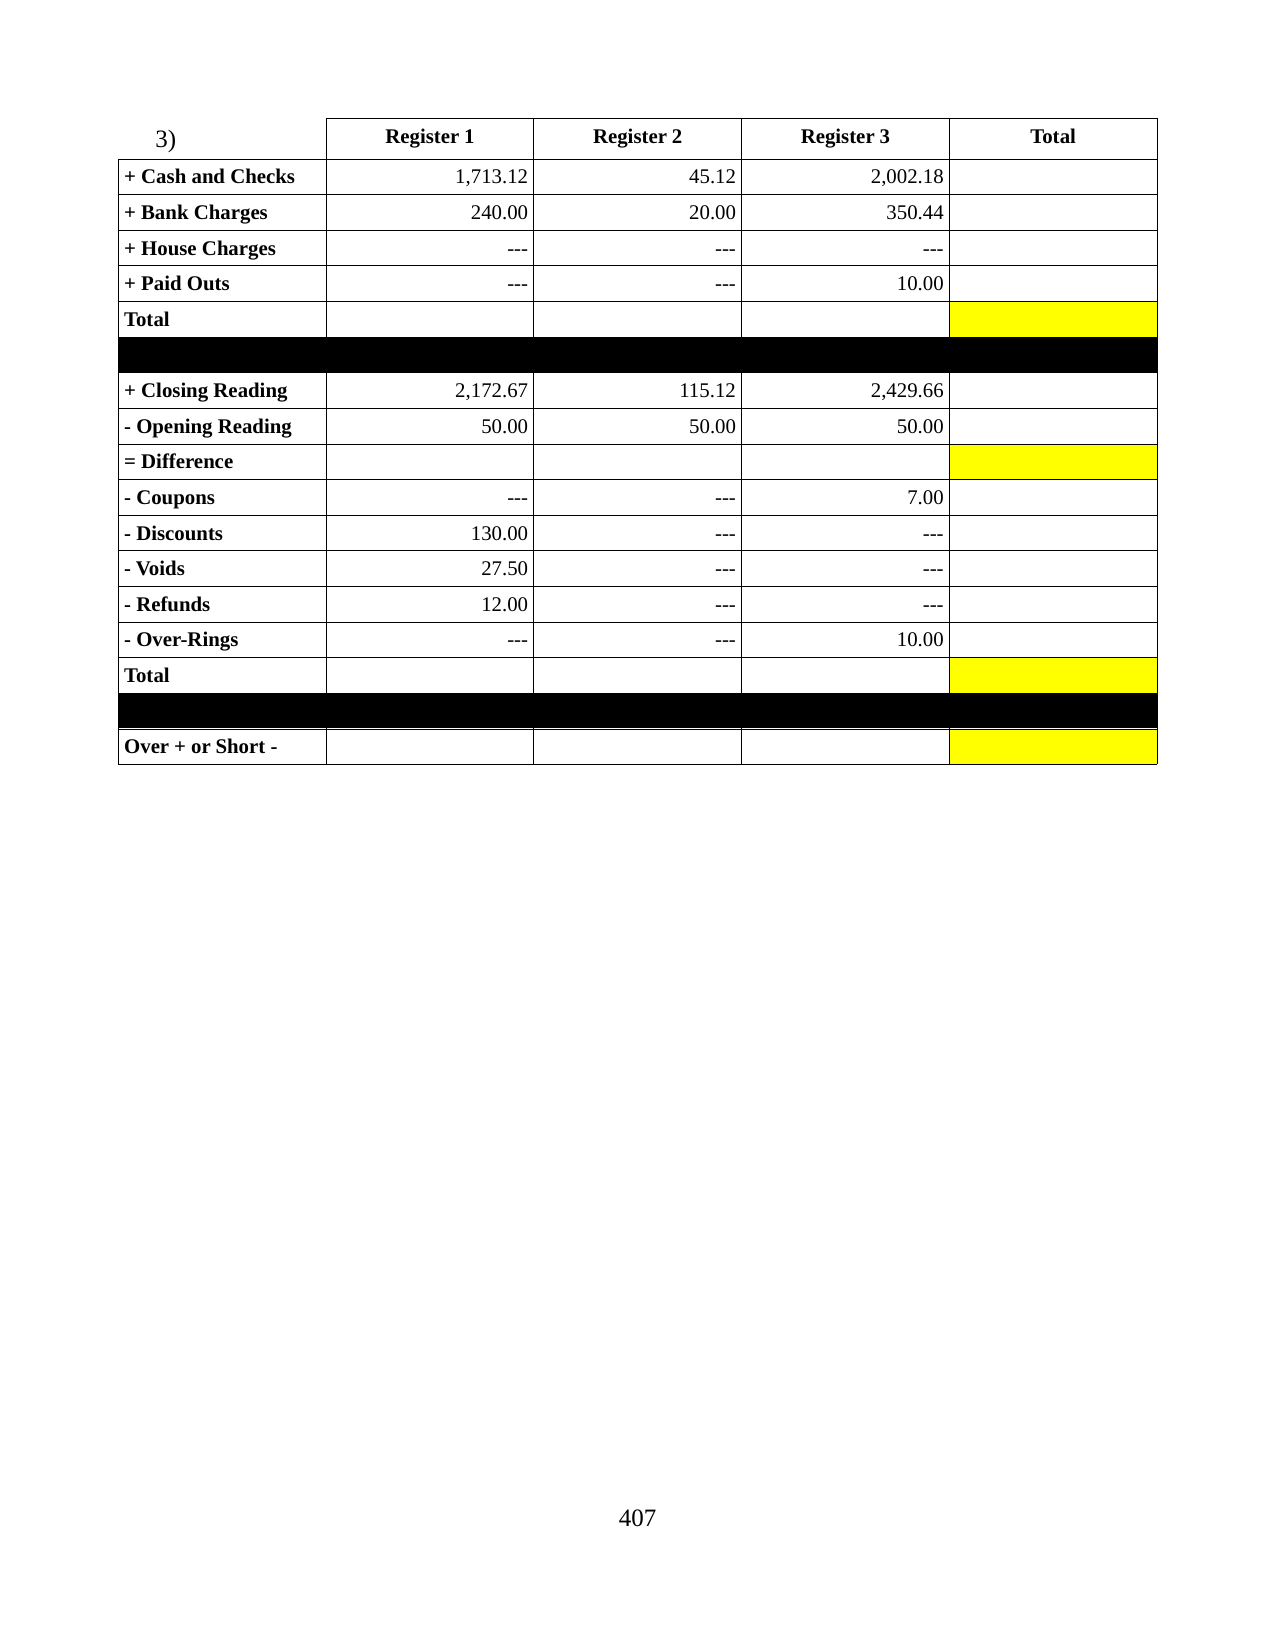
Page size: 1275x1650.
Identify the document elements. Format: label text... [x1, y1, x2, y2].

table_cell [534, 338, 741, 372]
table_cell [950, 694, 1157, 728]
table_cell 130.00 [327, 516, 533, 550]
table_cell - Over-Rings [119, 623, 326, 657]
table_cell [119, 338, 326, 372]
table_cell - Coupons [119, 480, 326, 515]
table_cell [327, 302, 533, 337]
table_cell + Paid Outs [119, 266, 326, 301]
table_cell [950, 480, 1157, 515]
table_cell --- [327, 266, 533, 301]
table_cell [950, 658, 1157, 693]
table_cell 2,172.67 [327, 373, 533, 408]
table_cell [950, 231, 1157, 265]
table_cell [950, 266, 1157, 301]
table_cell [534, 730, 741, 764]
table_cell [950, 623, 1157, 657]
table_cell 2,429.66 [742, 373, 949, 408]
table_cell [950, 551, 1157, 586]
table_cell Over + or Short - [119, 730, 326, 764]
table_cell = Difference [119, 445, 326, 479]
table_cell Total [119, 658, 326, 693]
table_header 3) [118, 118, 326, 158]
table_cell [950, 195, 1157, 230]
table_cell 240.00 [327, 195, 533, 230]
table_cell + Cash and Checks [119, 160, 326, 194]
table_cell [327, 658, 533, 693]
table_cell 12.00 [327, 587, 533, 622]
table_cell --- [742, 516, 949, 550]
table_cell - Voids [119, 551, 326, 586]
table_cell [742, 694, 949, 728]
table_cell [327, 338, 533, 372]
table_cell [742, 445, 949, 479]
table_cell [742, 730, 949, 764]
table_cell + House Charges [119, 231, 326, 265]
table_cell --- [327, 231, 533, 265]
table_cell --- [534, 480, 741, 515]
table_cell - Refunds [119, 587, 326, 622]
table_cell [742, 658, 949, 693]
table_cell 350.44 [742, 195, 949, 230]
table_cell [742, 338, 949, 372]
table_cell [327, 694, 533, 728]
table_cell Total [119, 302, 326, 337]
table_cell [950, 302, 1157, 337]
table_cell 10.00 [742, 266, 949, 301]
table_cell [950, 338, 1157, 372]
table_cell - Opening Reading [119, 409, 326, 443]
table_cell --- [534, 623, 741, 657]
table_header Register 2 [534, 119, 741, 158]
table_cell --- [742, 587, 949, 622]
table_header Total [950, 119, 1157, 158]
table_cell --- [534, 266, 741, 301]
table_header Register 1 [327, 119, 533, 158]
table_cell 50.00 [742, 409, 949, 443]
table_cell + Closing Reading [119, 373, 326, 408]
table_cell [327, 445, 533, 479]
table_cell --- [742, 231, 949, 265]
table_cell [534, 445, 741, 479]
table_cell - Discounts [119, 516, 326, 550]
table_cell 115.12 [534, 373, 741, 408]
table_cell [119, 694, 326, 728]
table_cell 20.00 [534, 195, 741, 230]
table_cell 45.12 [534, 160, 741, 194]
table_cell [950, 373, 1157, 408]
table_cell [950, 409, 1157, 443]
table_cell [950, 445, 1157, 479]
table_cell 1,713.12 [327, 160, 533, 194]
table_cell 50.00 [327, 409, 533, 443]
table_cell --- [327, 480, 533, 515]
table_cell [534, 302, 741, 337]
table_cell --- [534, 587, 741, 622]
table_cell 7.00 [742, 480, 949, 515]
table_cell [950, 516, 1157, 550]
table_cell 2,002.18 [742, 160, 949, 194]
table_cell [534, 658, 741, 693]
table_cell --- [534, 516, 741, 550]
table_cell [534, 694, 741, 728]
table_header Register 3 [742, 119, 949, 158]
table_cell [327, 730, 533, 764]
table_cell 50.00 [534, 409, 741, 443]
table_cell 10.00 [742, 623, 949, 657]
table_cell [950, 587, 1157, 622]
table_cell --- [534, 551, 741, 586]
table_cell [950, 160, 1157, 194]
table_cell --- [327, 623, 533, 657]
table_cell 27.50 [327, 551, 533, 586]
table_cell + Bank Charges [119, 195, 326, 230]
table_cell [742, 302, 949, 337]
table_cell [950, 730, 1157, 764]
table_cell --- [534, 231, 741, 265]
table_cell --- [742, 551, 949, 586]
